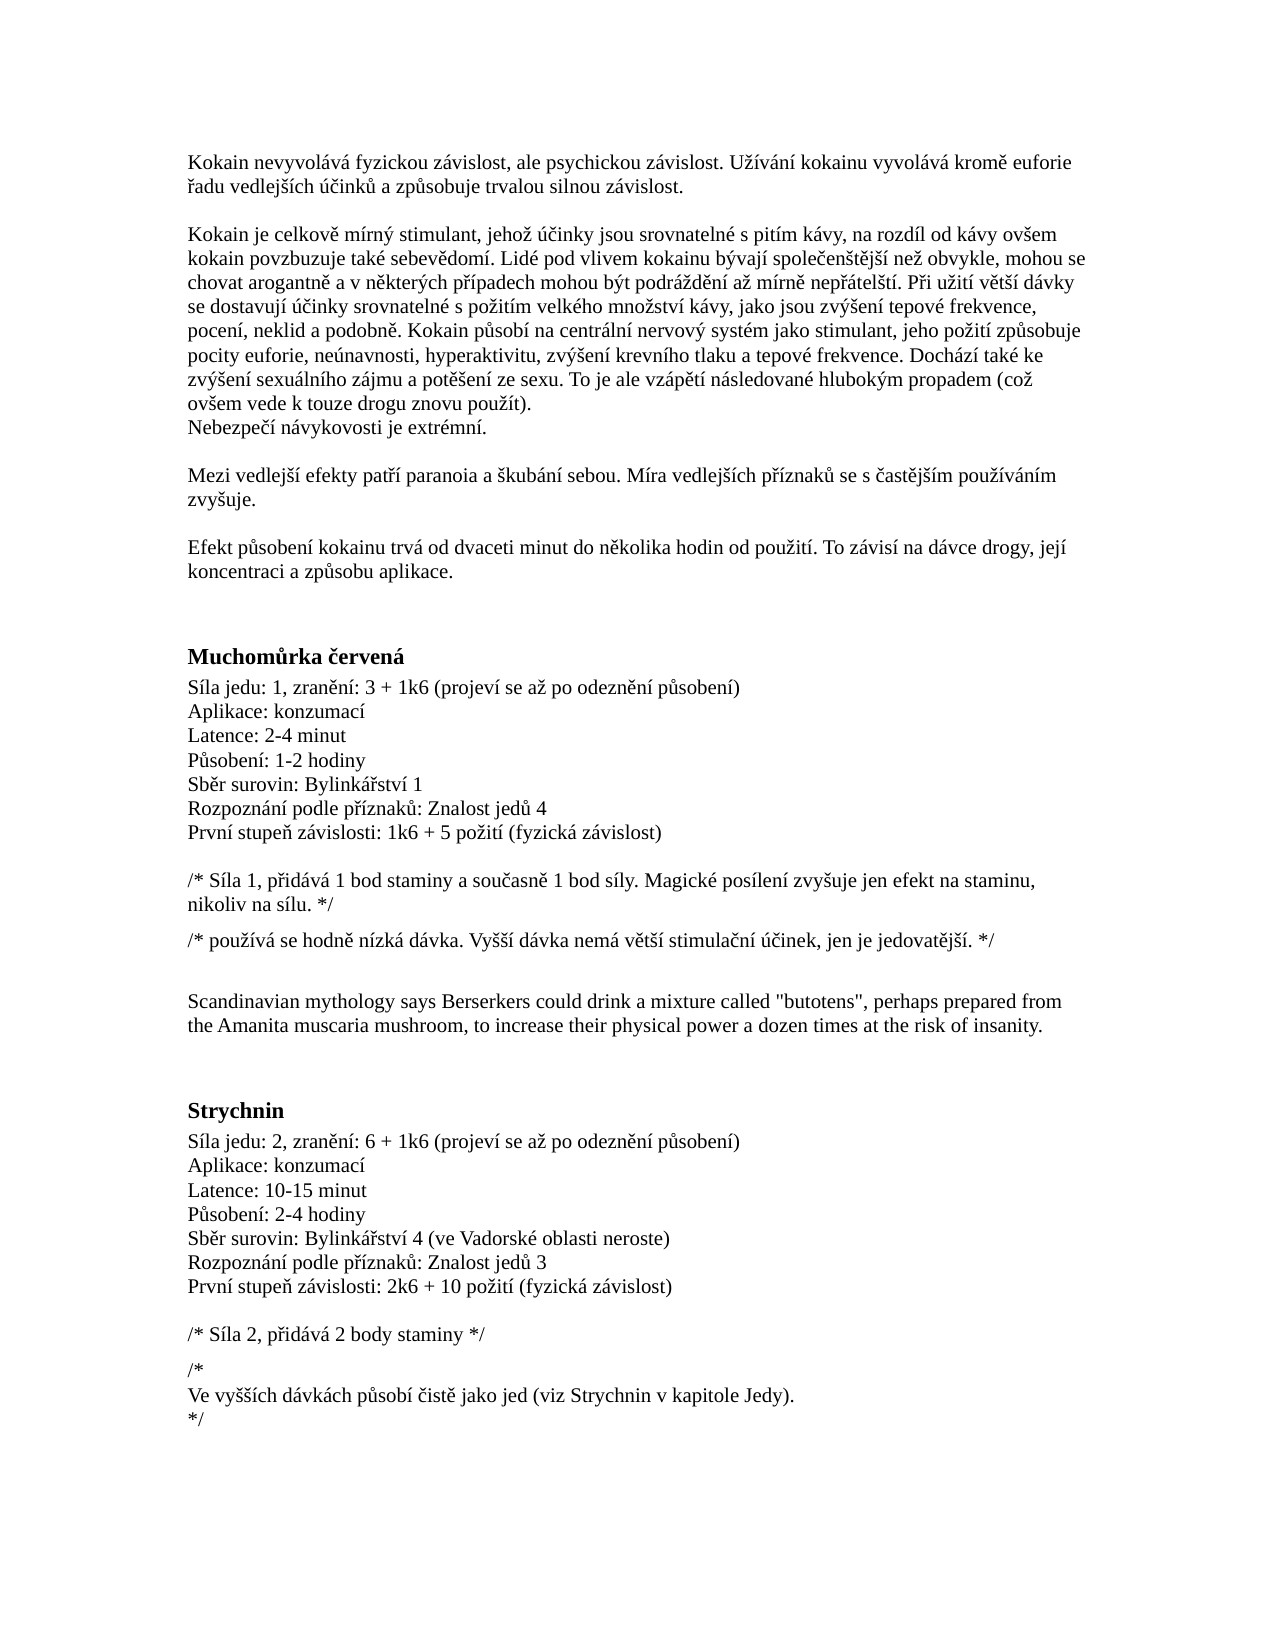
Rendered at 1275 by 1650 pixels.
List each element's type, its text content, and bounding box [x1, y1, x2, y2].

text Rozpoznání podle příznaků: Znalost jedů 4 [187, 796, 1087, 820]
text Aplikace: konzumací [187, 1153, 1087, 1177]
text Nebezpečí návykovosti je extrémní. [187, 415, 1087, 439]
text Mezi vedlejší efekty patří paranoia a škubání sebou. Míra vedlejších příznaků se s častějším používáním zvyšuje. [187, 463, 1087, 511]
text První stupeň závislosti: 1k6 + 5 požití (fyzická závislost) [187, 820, 1087, 844]
text /* používá se hodně nízká dávka. Vyšší dávka nemá větší stimulační účinek, jen je jedovatější. */ [187, 928, 1087, 952]
text První stupeň závislosti: 2k6 + 10 požití (fyzická závislost) [187, 1274, 1087, 1298]
text Síla jedu: 1, zranění: 3 + 1k6 (projeví se až po odeznění působení) [187, 675, 1087, 699]
text Ve vyšších dávkách působí čistě jako jed (viz Strychnin v kapitole Jedy). [187, 1382, 1087, 1407]
subtitle Strychnin [187, 1097, 1087, 1123]
text Kokain je celkově mírný stimulant, jehož účinky jsou srovnatelné s pitím kávy, na rozdíl od kávy ovšem kokain povzbuzuje také sebevědomí. Lidé pod vlivem kokainu bývají společenštější než obvykle, mohou se chovat arogantně a v některých případech mohou být podráždění až mírně nepřátelští. Při užití větší dávky se dostavují účinky srovnatelné s požitím velkého množství kávy, jako jsou zvýšení tepové frekvence, pocení, neklid a podobně. Kokain působí na centrální nervový systém jako stimulant, jeho požití způsobuje pocity euforie, neúnavnosti, hyperaktivitu, zvýšení krevního tlaku a tepové frekvence. Dochází také ke zvýšení sexuálního zájmu a potěšení ze sexu. To je ale vzápětí následované hlubokým propadem (což ovšem vede k touze drogu znovu použít). [187, 222, 1087, 415]
text Sběr surovin: Bylinkářství 4 (ve Vadorské oblasti neroste) [187, 1226, 1087, 1250]
text /* Síla 2, přidává 2 body staminy */ [187, 1322, 1087, 1346]
text Aplikace: konzumací [187, 699, 1087, 723]
text Latence: 10-15 minut [187, 1177, 1087, 1202]
text Latence: 2-4 minut [187, 723, 1087, 747]
text Scandinavian mythology says Berserkers could drink a mixture called "butotens", perhaps prepared from the Amanita muscaria mushroom, to increase their physical power a dozen times at the risk of insanity. [187, 989, 1087, 1037]
text */ [187, 1407, 1087, 1431]
text Sběr surovin: Bylinkářství 1 [187, 772, 1087, 796]
text Rozpoznání podle příznaků: Znalost jedů 3 [187, 1250, 1087, 1274]
text Síla jedu: 2, zranění: 6 + 1k6 (projeví se až po odeznění působení) [187, 1129, 1087, 1153]
subtitle Muchomůrka červená [187, 643, 1087, 669]
text Působení: 1-2 hodiny [187, 747, 1087, 772]
text /* Síla 1, přidává 1 bod staminy a současně 1 bod síly. Magické posílení zvyšuje jen efekt na staminu, nikoliv na sílu. */ [187, 868, 1087, 916]
text Kokain nevyvolává fyzickou závislost, ale psychickou závislost. Užívání kokainu vyvolává kromě euforie řadu vedlejších účinků a způsobuje trvalou silnou závislost. [187, 150, 1087, 198]
text Působení: 2-4 hodiny [187, 1202, 1087, 1226]
text /* [187, 1358, 1087, 1382]
text Efekt působení kokainu trvá od dvaceti minut do několika hodin od použití. To závisí na dávce drogy, její koncentraci a způsobu aplikace. [187, 535, 1087, 583]
